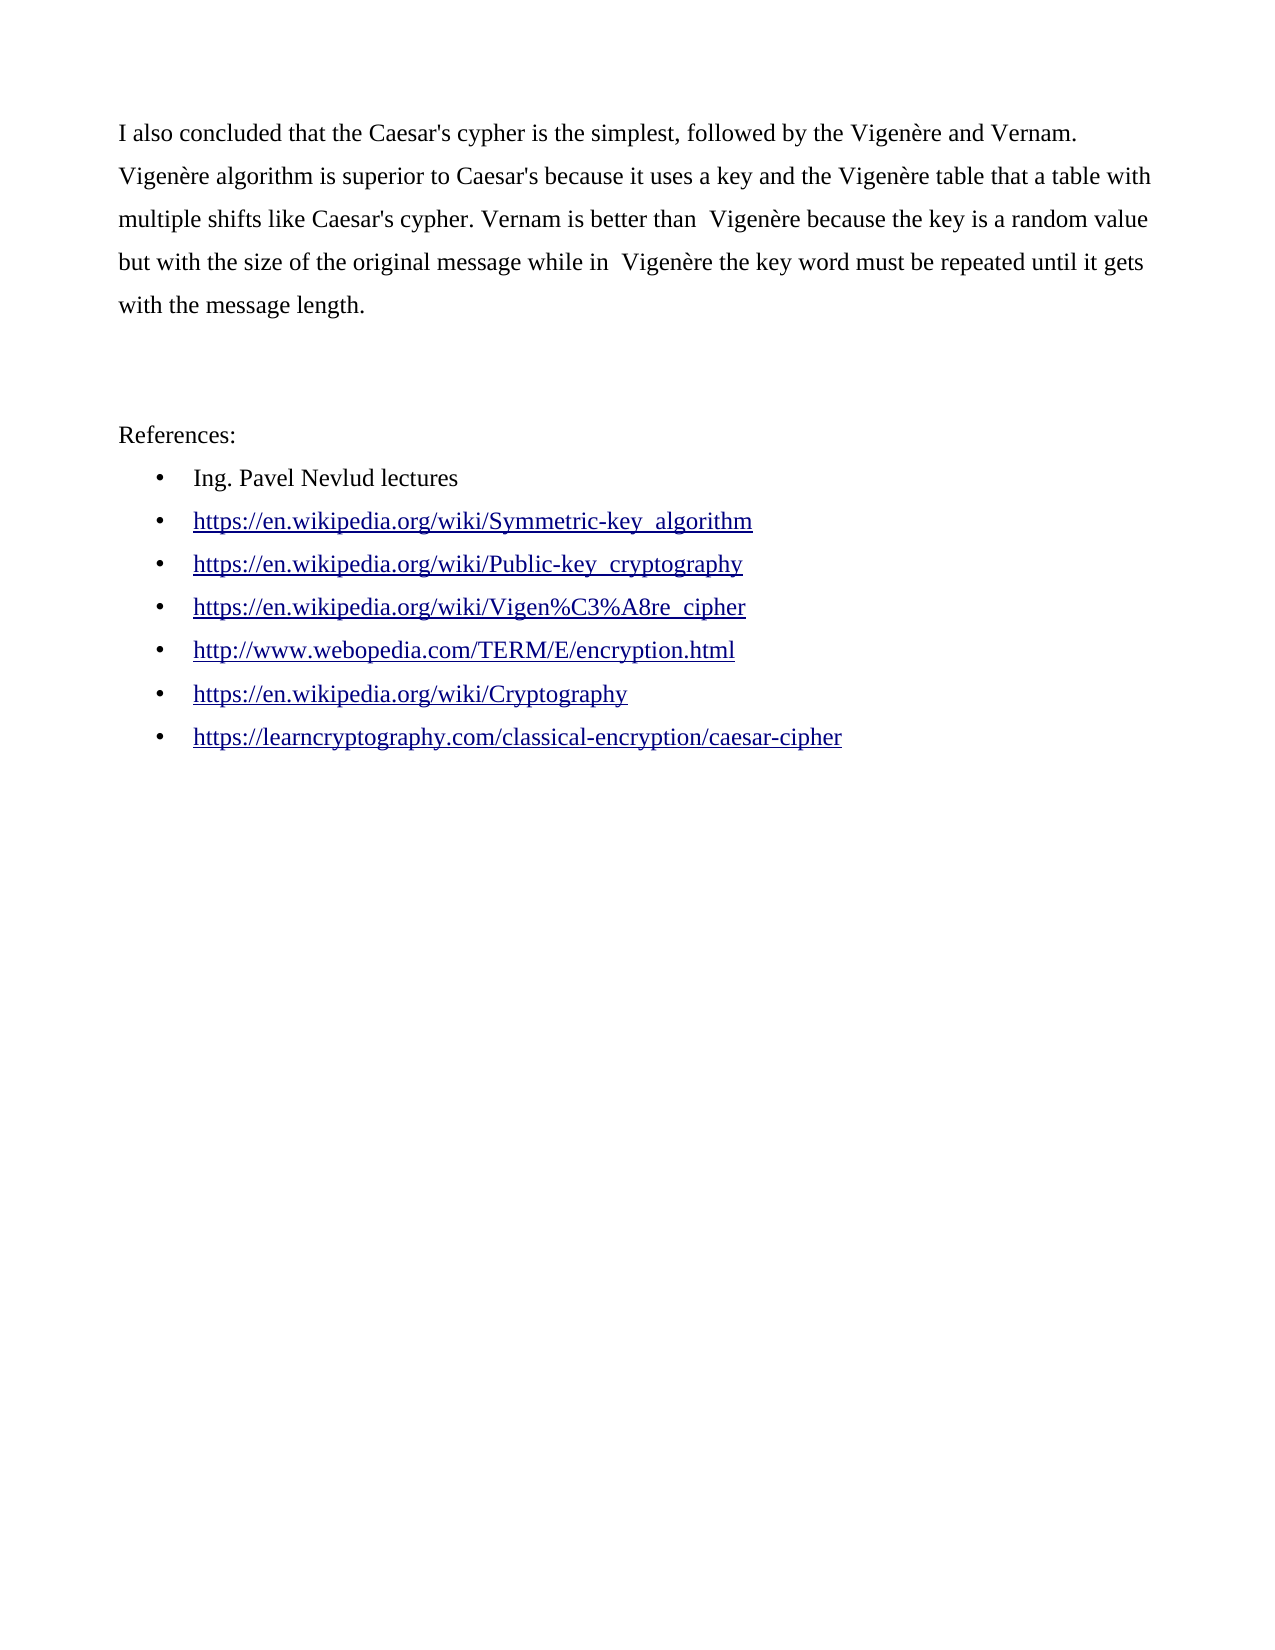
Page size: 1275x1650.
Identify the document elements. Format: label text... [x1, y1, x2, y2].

list https://en.wikipedia.org/wiki/Cryptography [156, 679, 1157, 707]
list http://www.webopedia.com/TERM/E/encryption.html [156, 636, 1157, 664]
list https://learncryptography.com/classical-encryption/caesar-cipher [156, 722, 1157, 751]
list Ing. Pavel Nevlud lectures [156, 463, 1157, 492]
list https://en.wikipedia.org/wiki/Symmetric-key_algorithm [156, 506, 1157, 535]
text References: [118, 420, 1157, 449]
text I also concluded that the Caesar's cypher is the simplest, followed by the Vigenère and Vernam. Vigenère algorithm is superior to Caesar's because it uses a key and the Vigenère table that a table with multiple shifts like Caesar's cypher. Vernam is better than Vigenère because the key is a random value but with the size of the original message while in Vigenère the key word must be repeated until it gets with the message length. [118, 118, 1157, 319]
list https://en.wikipedia.org/wiki/Public-key_cryptography [156, 549, 1157, 578]
list https://en.wikipedia.org/wiki/Vigen%C3%A8re_cipher [156, 592, 1157, 621]
